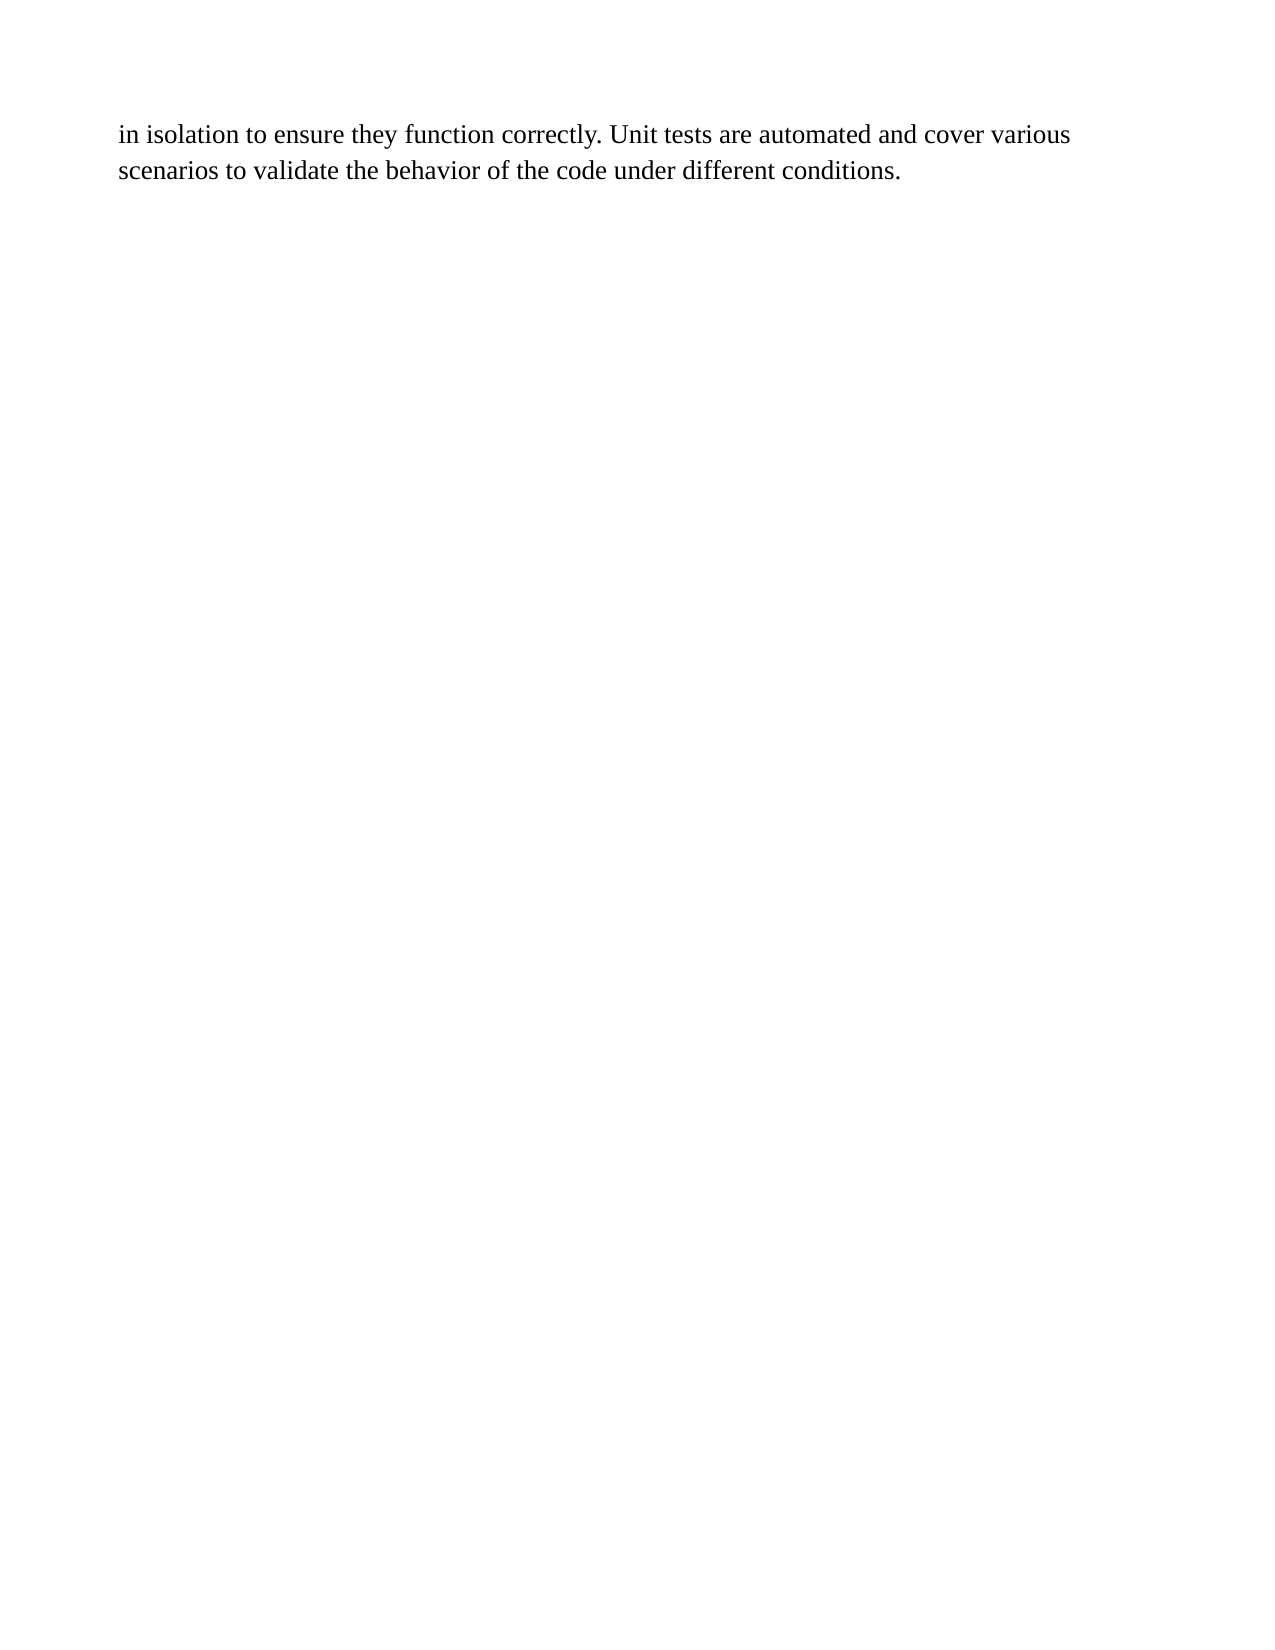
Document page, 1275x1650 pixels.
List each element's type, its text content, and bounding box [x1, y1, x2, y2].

text in isolation to ensure they function correctly. Unit tests are automated and cover various scenarios to validate the behavior of the code under different conditions. [118, 118, 1157, 185]
